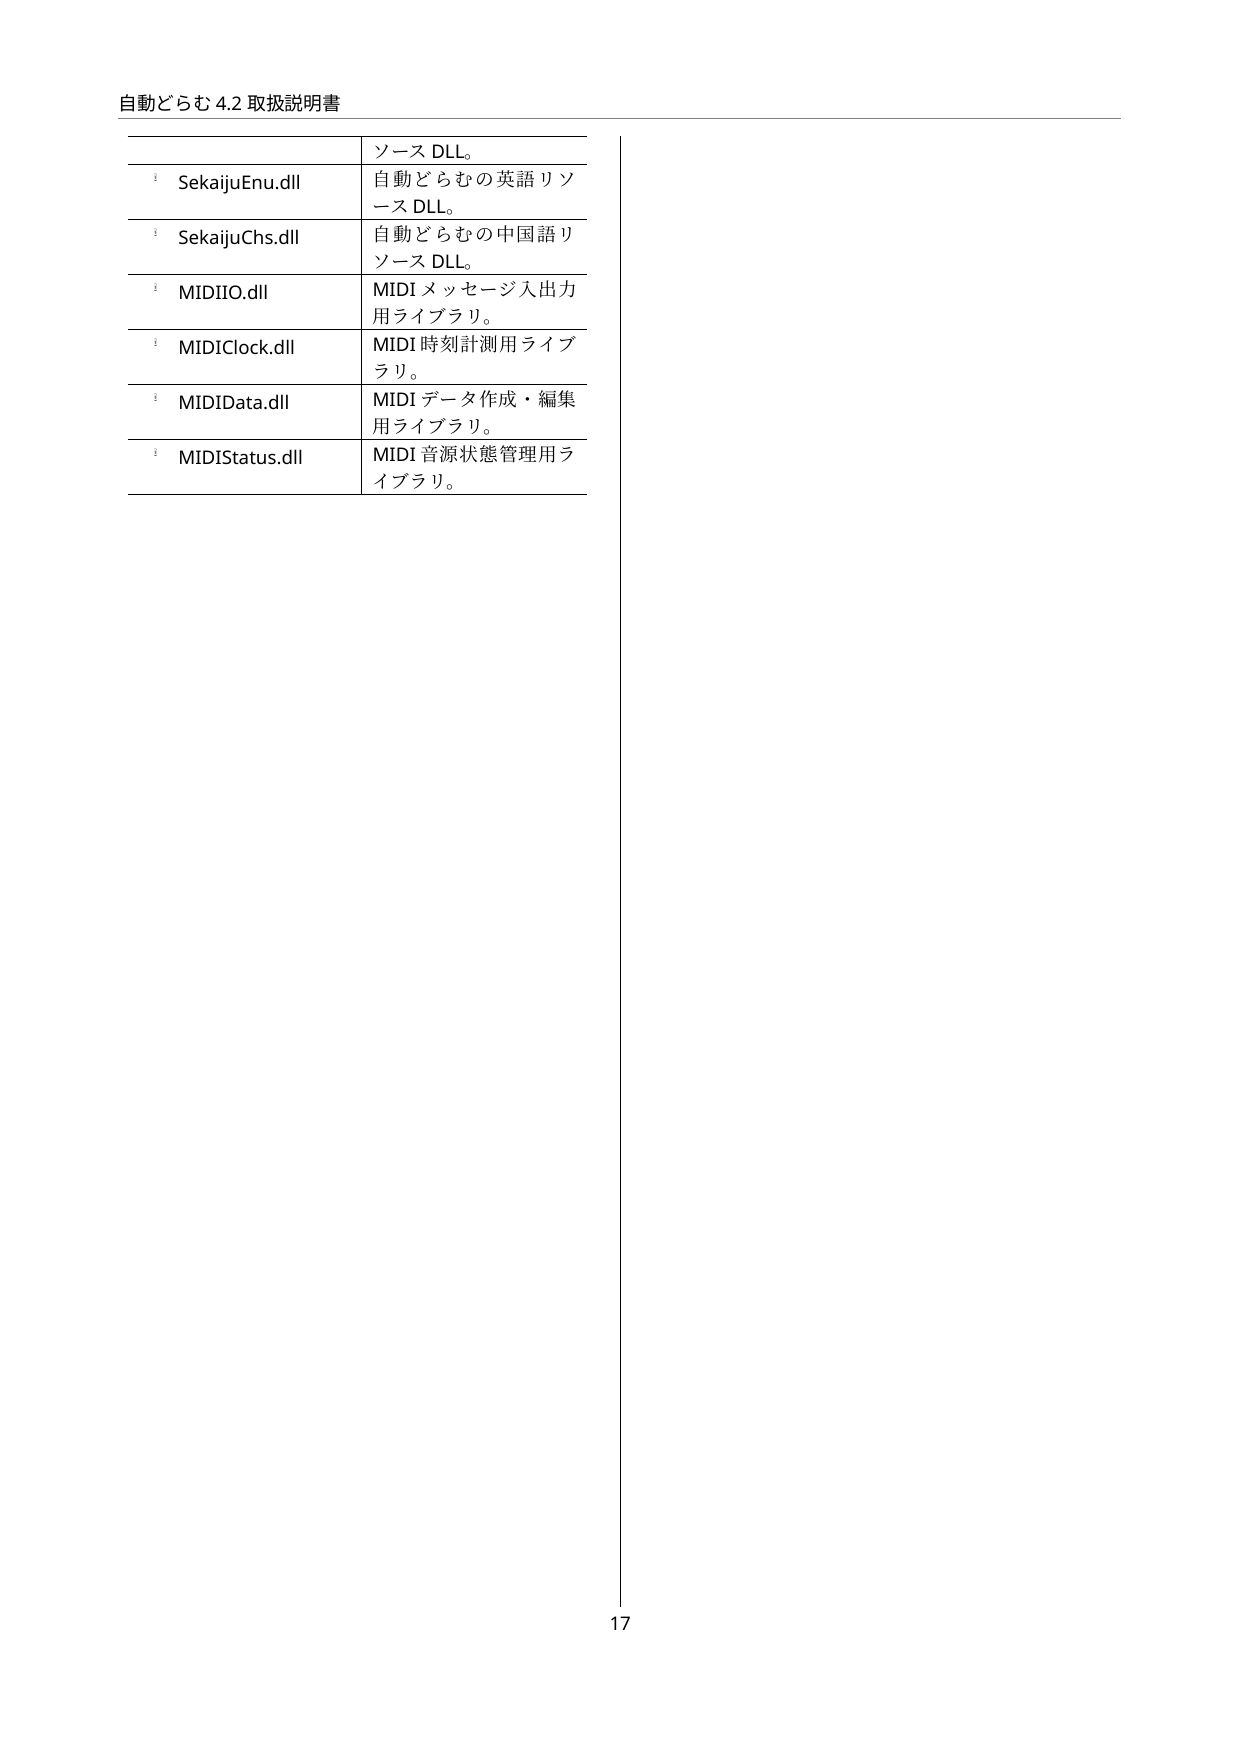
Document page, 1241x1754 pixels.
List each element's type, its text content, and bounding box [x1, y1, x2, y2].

table_header [128, 137, 361, 164]
table_cell SekaijuEnu.dll [128, 165, 361, 219]
table_cell MIDIIO.dll [128, 275, 361, 329]
table_cell MIDIClock.dll [128, 330, 361, 384]
table_header ソースDLL。 [362, 137, 587, 164]
table_cell MIDIStatus.dll [128, 440, 361, 494]
table_cell MIDI音源状態管理用ライブラリ。 [362, 440, 587, 494]
table_cell MIDIデータ作成・編集用ライブラリ。 [362, 385, 587, 439]
table_cell SekaijuChs.dll [128, 220, 361, 274]
table_cell MIDI時刻計測用ライブラリ。 [362, 330, 587, 384]
table_cell MIDIメッセージ入出力用ライブラリ。 [362, 275, 587, 329]
table_cell 自動どらむの英語リソースDLL。 [362, 165, 587, 219]
table_cell 自動どらむの中国語リソースDLL。 [362, 220, 587, 274]
table_cell MIDIData.dll [128, 385, 361, 439]
